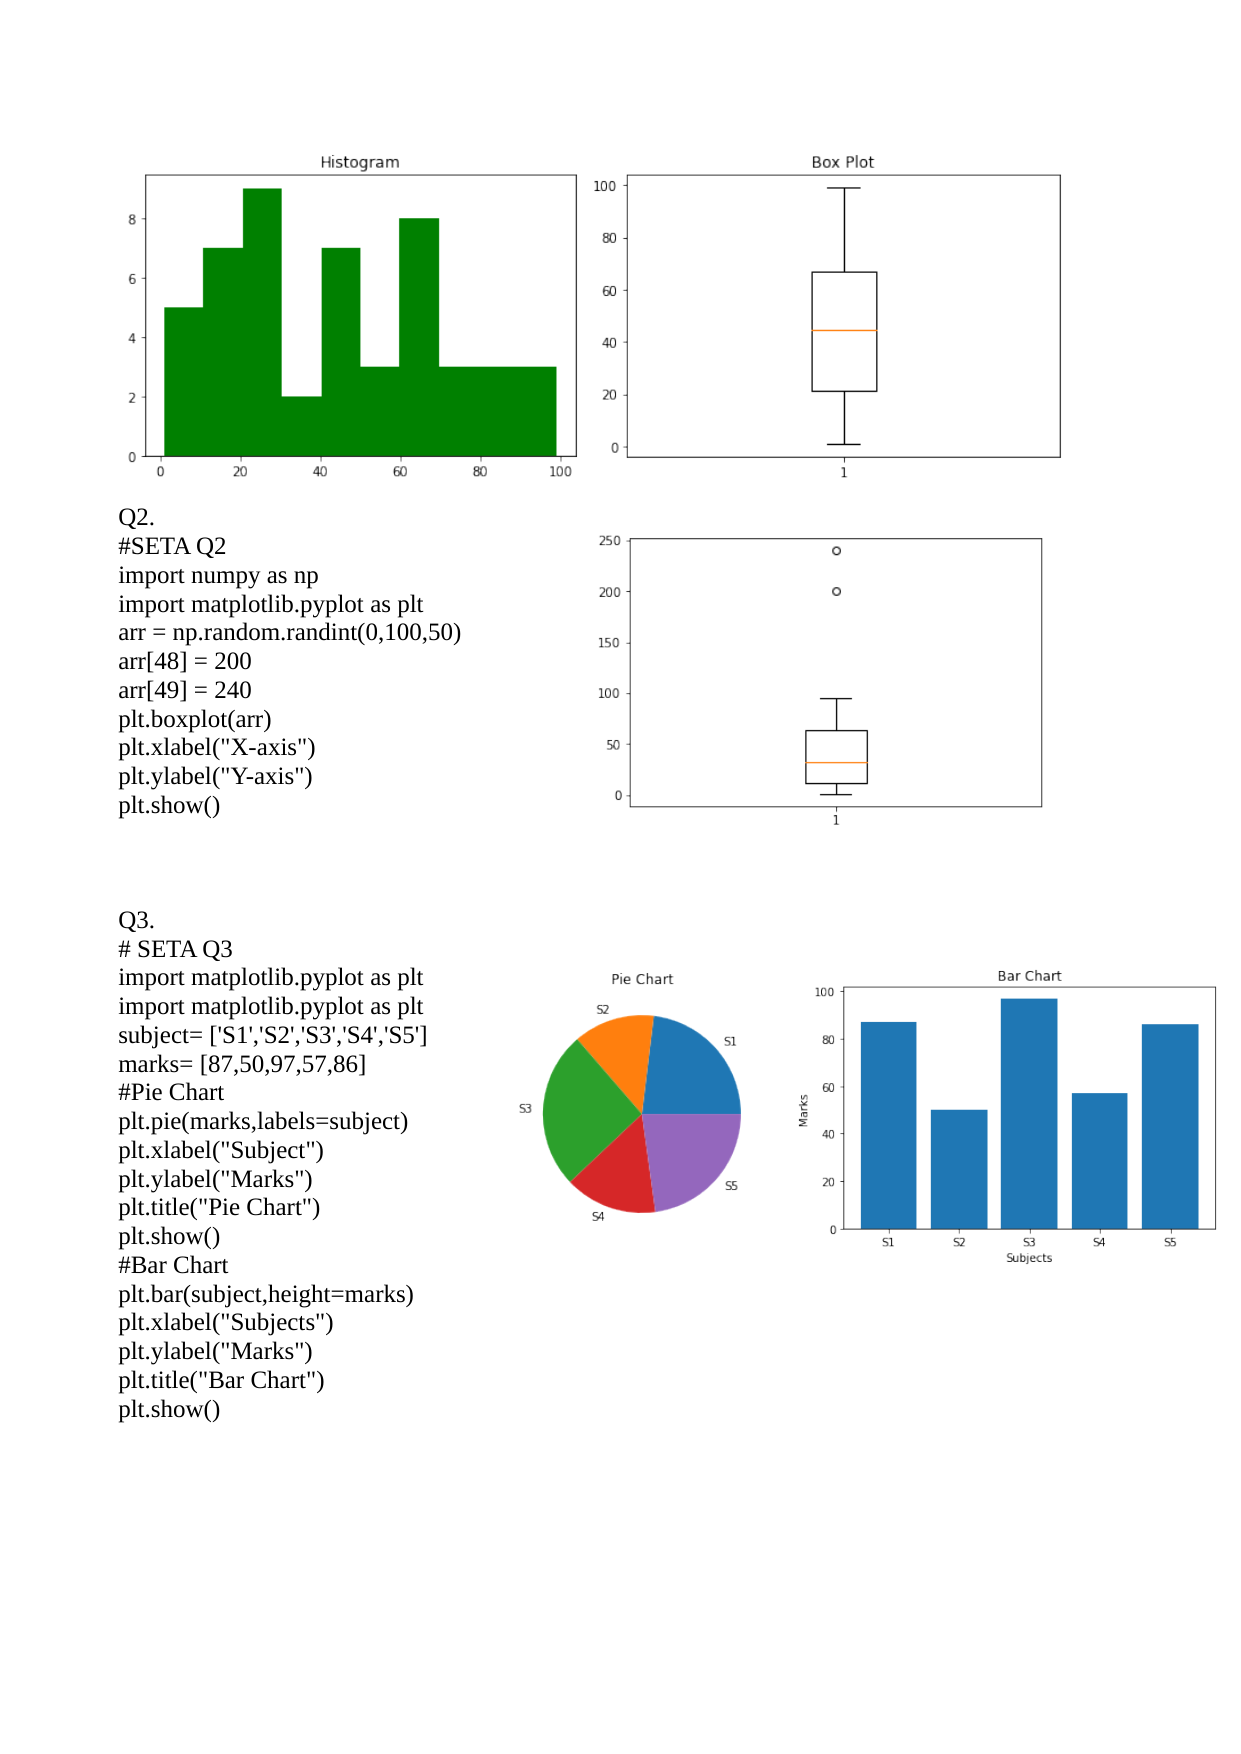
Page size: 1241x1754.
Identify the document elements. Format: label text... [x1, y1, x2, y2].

text [1050, 675, 1122, 704]
text plt.show() [118, 1394, 1122, 1422]
text # SETA Q3 [118, 934, 1122, 962]
text arr[49] = 240 [118, 675, 589, 704]
text [1050, 704, 1122, 732]
text [1050, 646, 1122, 675]
text plt.ylabel("Marks") [118, 1164, 510, 1192]
text plt.title("Bar Chart") [118, 1365, 1122, 1394]
text [773, 1135, 791, 1164]
text [1050, 790, 1122, 819]
text import matplotlib.pyplot as plt [118, 589, 589, 617]
text #SETA Q2 [118, 531, 589, 560]
text #Bar Chart [118, 1250, 1122, 1279]
text plt.bar(subject,height=marks) [118, 1279, 1122, 1307]
text Q2. [118, 502, 1122, 531]
text import numpy as np [118, 560, 589, 589]
text [1050, 560, 1122, 589]
picture [510, 965, 773, 1246]
text #Pie Chart [118, 1077, 510, 1106]
text [1050, 589, 1122, 617]
text [1050, 761, 1122, 790]
text [773, 1077, 791, 1106]
text [1050, 732, 1122, 761]
text marks= [87,50,97,57,86] [118, 1049, 510, 1077]
text plt.ylabel("Marks") [118, 1336, 1122, 1365]
text plt.xlabel("Subject") [118, 1135, 510, 1164]
text plt.title("Pie Chart") [118, 1192, 510, 1221]
picture [589, 527, 1050, 836]
text plt.boxplot(arr) [118, 704, 589, 732]
text arr[48] = 200 [118, 646, 589, 675]
text import matplotlib.pyplot as plt [118, 962, 791, 991]
text Q3. [118, 905, 1122, 934]
text plt.pie(marks,labels=subject) [118, 1106, 510, 1135]
text plt.ylabel("Y-axis") [118, 761, 589, 790]
text arr = np.random.randint(0,100,50) [118, 617, 589, 646]
text subject= ['S1','S2','S3','S4','S5'] [118, 1020, 510, 1049]
picture [118, 146, 1069, 488]
text [1050, 531, 1122, 560]
text [773, 1192, 791, 1221]
text plt.xlabel("Subjects") [118, 1307, 1122, 1336]
text import matplotlib.pyplot as plt [118, 991, 510, 1020]
text [773, 1049, 791, 1077]
text [773, 1164, 791, 1192]
text plt.xlabel("X-axis") [118, 732, 589, 761]
text [1050, 617, 1122, 646]
picture [791, 962, 1223, 1271]
text plt.show() [118, 1221, 791, 1250]
text plt.show() [118, 790, 589, 819]
